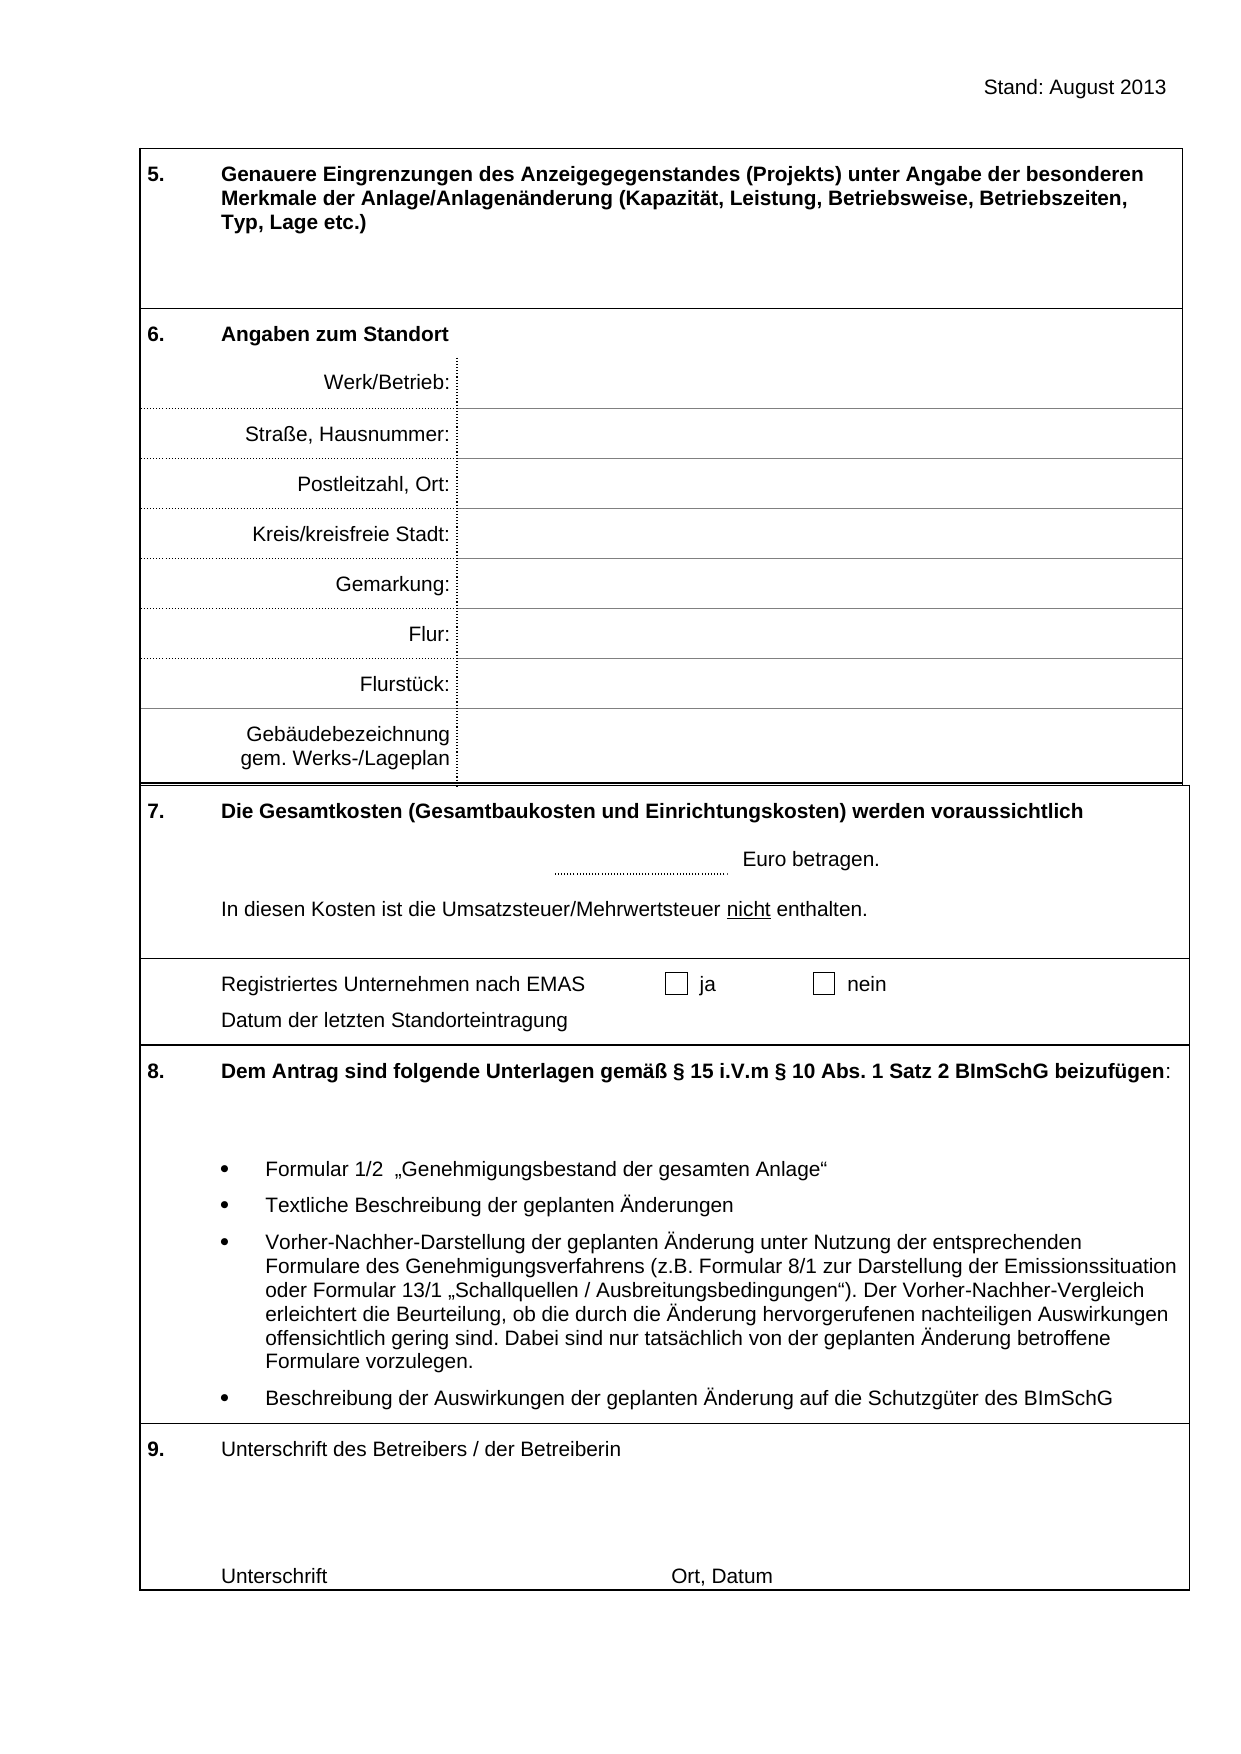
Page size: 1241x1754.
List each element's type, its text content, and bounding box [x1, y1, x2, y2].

table_cell [457, 709, 1182, 782]
table_cell [1183, 148, 1189, 246]
table_cell [457, 358, 1182, 408]
table_cell [141, 835, 546, 884]
table_cell Kreis/kreisfreie Stadt: [141, 508, 457, 558]
table_cell Euro betragen. [735, 835, 1189, 884]
table_cell [457, 559, 1182, 608]
table_cell Postleitzahl, Ort: [141, 458, 457, 508]
table_cell [457, 459, 1182, 508]
table_cell [141, 1477, 664, 1564]
table_cell [1183, 308, 1189, 358]
table_cell [1183, 708, 1189, 782]
table_cell [457, 509, 1182, 558]
table_cell Ort, Datum [664, 1564, 1189, 1589]
table_cell 8. Dem Antrag sind folgende Unterlagen gemäß § 15 i.V.m § 10 Abs. 1 Satz 2 BImSchG beizufügen: . [141, 1046, 1189, 1144]
table_cell Formular 1/2 „Genehmigungsbestand der gesamten Anlage“ Textliche Beschreibung der geplanten Änderungen Vorher-Nachher-Darstellung der geplanten Änderung unter Nutzung der entsprechenden Formulare des Genehmigungsverfahrens (z.B. Formular 8/1 zur Darstellung der Emissionssituation oder Formular 13/1 „Schallquellen / Ausbreitungsbedingungen“). Der Vorher-Nachher-Vergleich erleichtert die Beurteilung, ob die durch die Änderung hervorgerufenen nachteiligen Auswirkungen offensichtlich gering sind. Dabei sind nur tatsächlich von der geplanten Änderung betroffene Formulare vorzulegen. Beschreibung der Auswirkungen der geplanten Änderung auf die Schutzgüter des BImSchG [141, 1144, 1189, 1422]
table_cell [1183, 246, 1189, 308]
table_cell [1183, 508, 1189, 558]
table_cell 5. Genauere Eingrenzungen des Anzeigegegenstandes (Projekts) unter Angabe der besonderen Merkmale der Anlage/Anlagenänderung (Kapazität, Leistung, Betriebsweise, Betriebszeiten, Typ, Lage etc.) [141, 149, 1182, 246]
table_cell Straße, Hausnummer: [141, 408, 457, 458]
table_cell [1183, 458, 1189, 508]
table_cell 6. Angaben zum Standort [141, 309, 1182, 358]
table_cell 7. Die Gesamtkosten (Gesamtbaukosten und Einrichtungskosten) werden voraussichtlich [141, 786, 1189, 834]
table_cell Gebäudebezeichnung gem. Werks-/Lageplan [141, 709, 457, 782]
table_cell In diesen Kosten ist die Umsatzsteuer/Mehrwertsteuer nicht enthalten. [141, 885, 1189, 957]
table_cell Gemarkung: [141, 558, 457, 608]
table_cell [1183, 408, 1189, 458]
table_cell [457, 609, 1182, 658]
table_cell Registriertes Unternehmen nach EMAS ja nein Datum der letzten Standorteintragung [141, 959, 1189, 1044]
table_cell 9. Unterschrift des Betreibers / der Betreiberin [141, 1424, 1189, 1477]
table_cell Werk/Betrieb: [141, 358, 457, 408]
table_cell [664, 1477, 1189, 1564]
table_cell [546, 835, 735, 884]
table_cell [457, 409, 1182, 458]
table_cell Unterschrift [141, 1564, 664, 1589]
table_cell [141, 246, 1182, 308]
table_cell [1183, 358, 1189, 408]
table_cell [1183, 558, 1189, 608]
table_cell Flur: [141, 608, 457, 658]
table_cell [457, 659, 1182, 708]
table_cell Flurstück: [141, 658, 457, 708]
table_cell [1183, 658, 1189, 708]
table_cell [1183, 608, 1189, 658]
